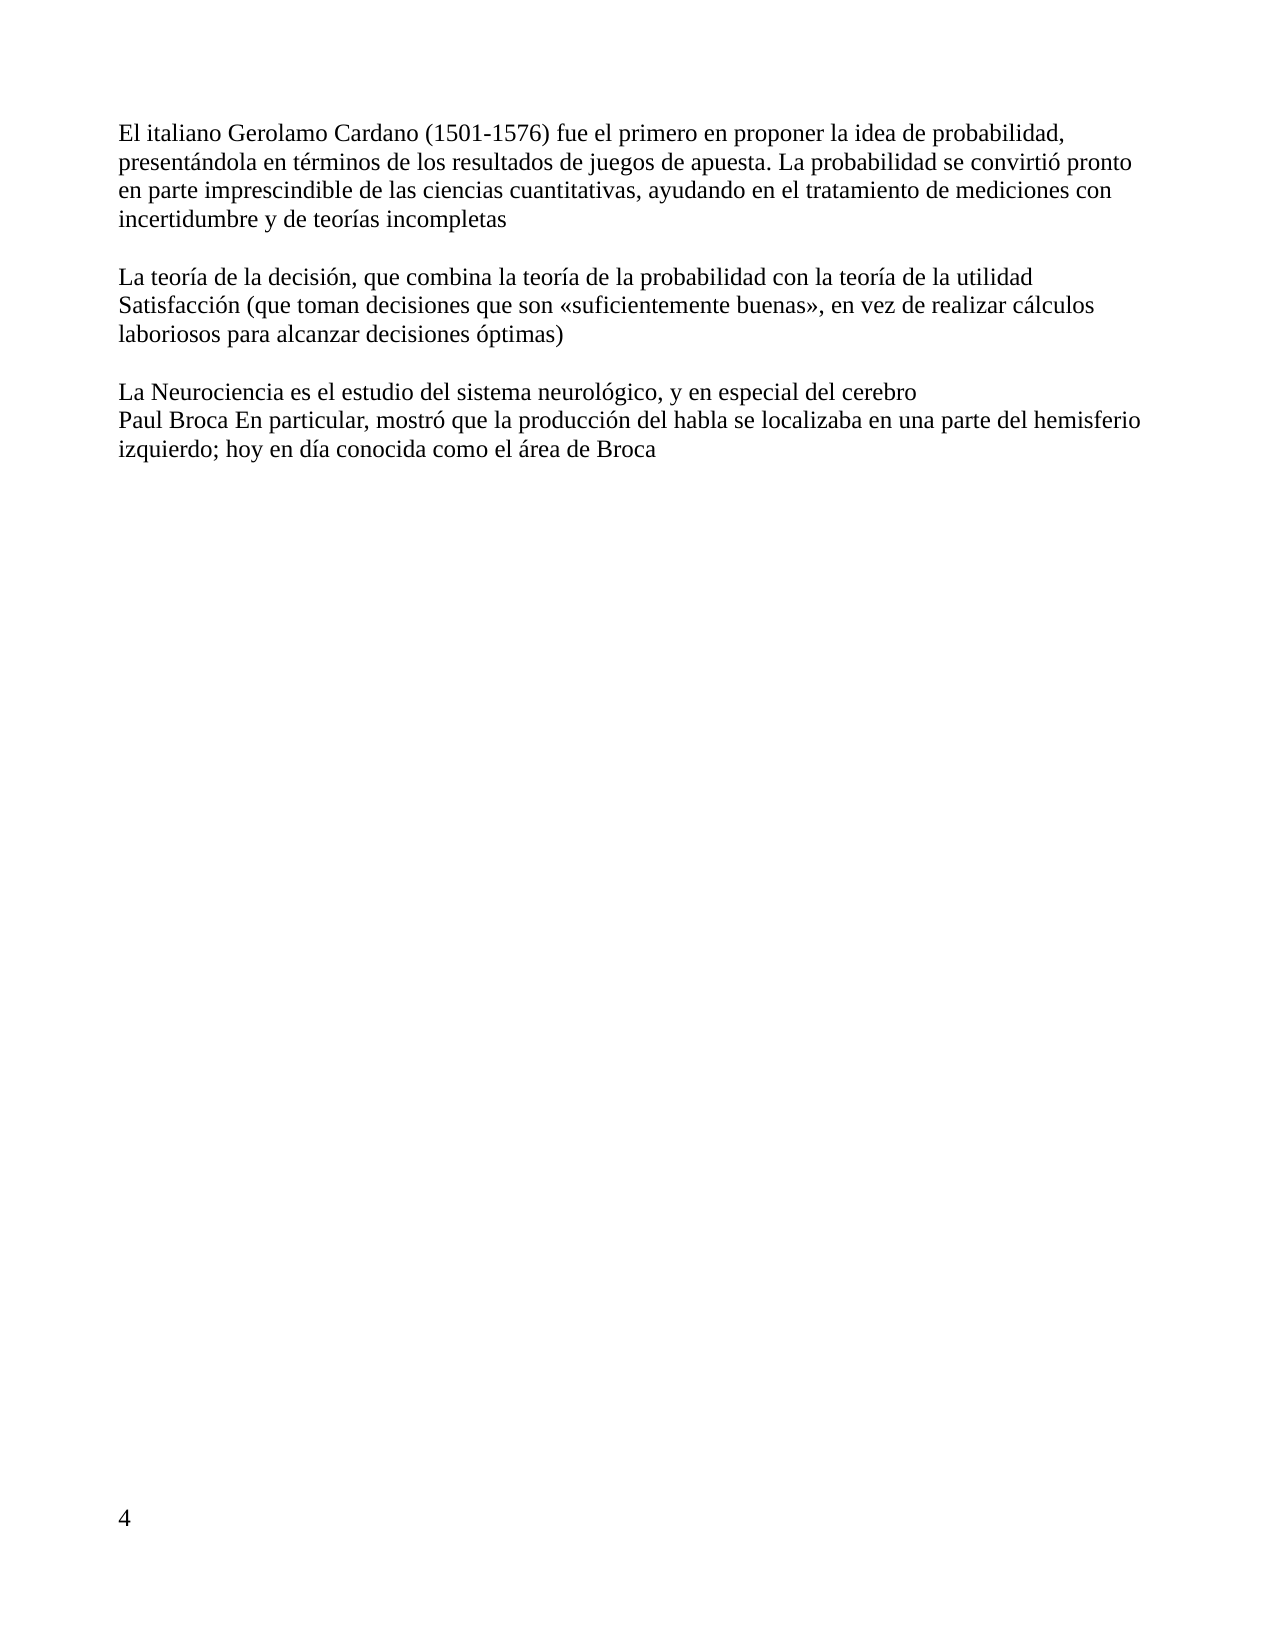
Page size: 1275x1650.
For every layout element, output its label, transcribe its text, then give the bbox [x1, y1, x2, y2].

text Paul Broca En particular, mostró que la producción del habla se localizaba en una parte del hemisferio izquierdo; hoy en día conocida como el área de Broca [118, 406, 1157, 463]
text La Neurociencia es el estudio del sistema neurológico, y en especial del cerebro [118, 377, 1157, 406]
text La teoría de la decisión, que combina la teoría de la probabilidad con la teoría de la utilidad [118, 262, 1157, 291]
text Satisfacción (que toman decisiones que son «suficientemente buenas», en vez de realizar cálculos laboriosos para alcanzar decisiones óptimas) [118, 291, 1157, 348]
text El italiano Gerolamo Cardano (1501-1576) fue el primero en proponer la idea de probabilidad, presentándola en términos de los resultados de juegos de apuesta. La probabilidad se convirtió pronto en parte imprescindible de las ciencias cuantitativas, ayudando en el tratamiento de mediciones con incertidumbre y de teorías incompletas [118, 118, 1157, 233]
